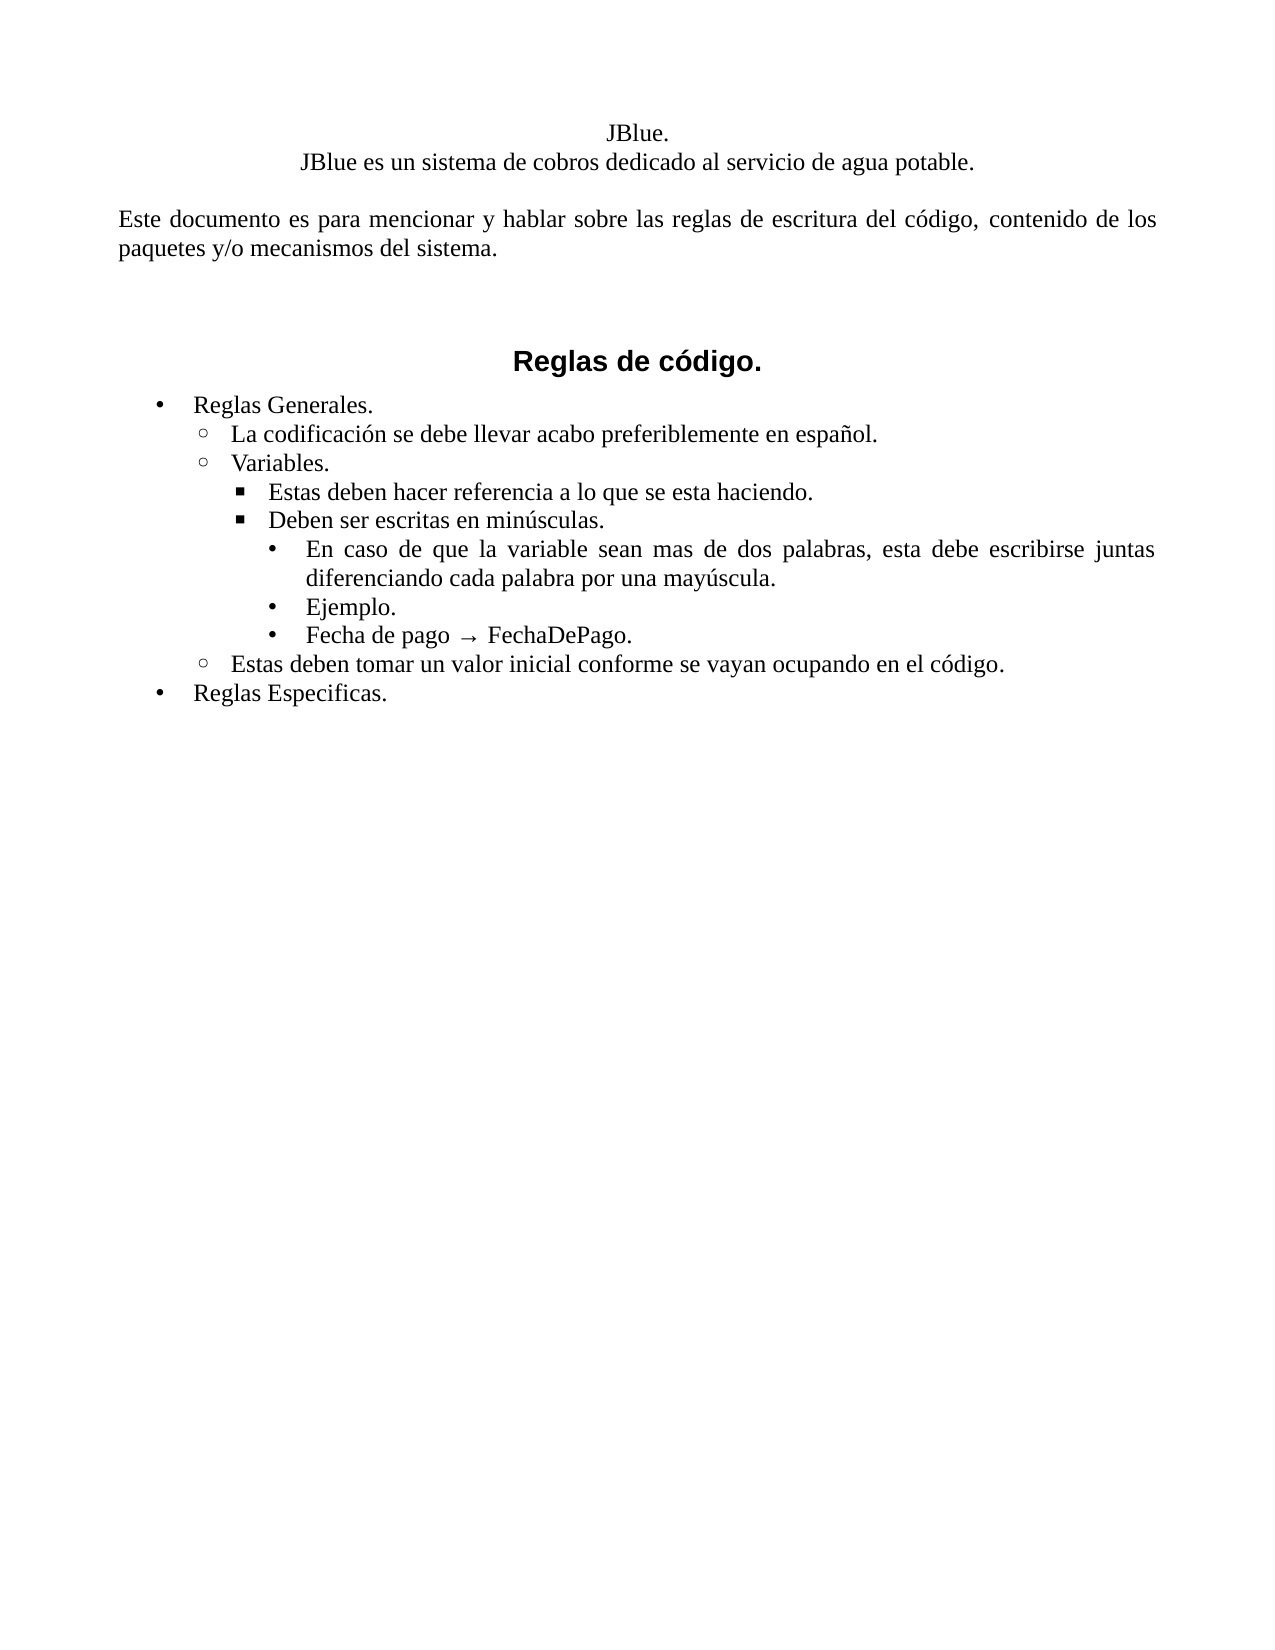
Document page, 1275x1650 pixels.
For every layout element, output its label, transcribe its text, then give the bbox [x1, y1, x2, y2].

text JBlue es un sistema de cobros dedicado al servicio de agua potable. [118, 147, 1157, 176]
text JBlue. [118, 118, 1157, 147]
list La codificación se debe llevar acabo preferiblemente en español. [193, 419, 1157, 448]
list Deben ser escritas en minúsculas. [231, 505, 1157, 534]
list Fecha de pago → FechaDePago. [268, 620, 1157, 649]
list Variables. [193, 448, 1157, 477]
list Estas deben hacer referencia a lo que se esta haciendo. [231, 477, 1157, 505]
list Reglas Especificas. [156, 678, 1157, 707]
text Este documento es para mencionar y hablar sobre las reglas de escritura del código, contenido de los paquetes y/o mecanismos del sistema. [118, 204, 1157, 262]
subtitle Reglas de código. [118, 344, 1157, 378]
list Ejemplo. [268, 592, 1157, 620]
list Reglas Generales. [156, 390, 1157, 419]
list En caso de que la variable sean mas de dos palabras, esta debe escribirse juntas diferenciando cada palabra por una mayúscula. [268, 534, 1157, 592]
list Estas deben tomar un valor inicial conforme se vayan ocupando en el código. [193, 649, 1157, 678]
